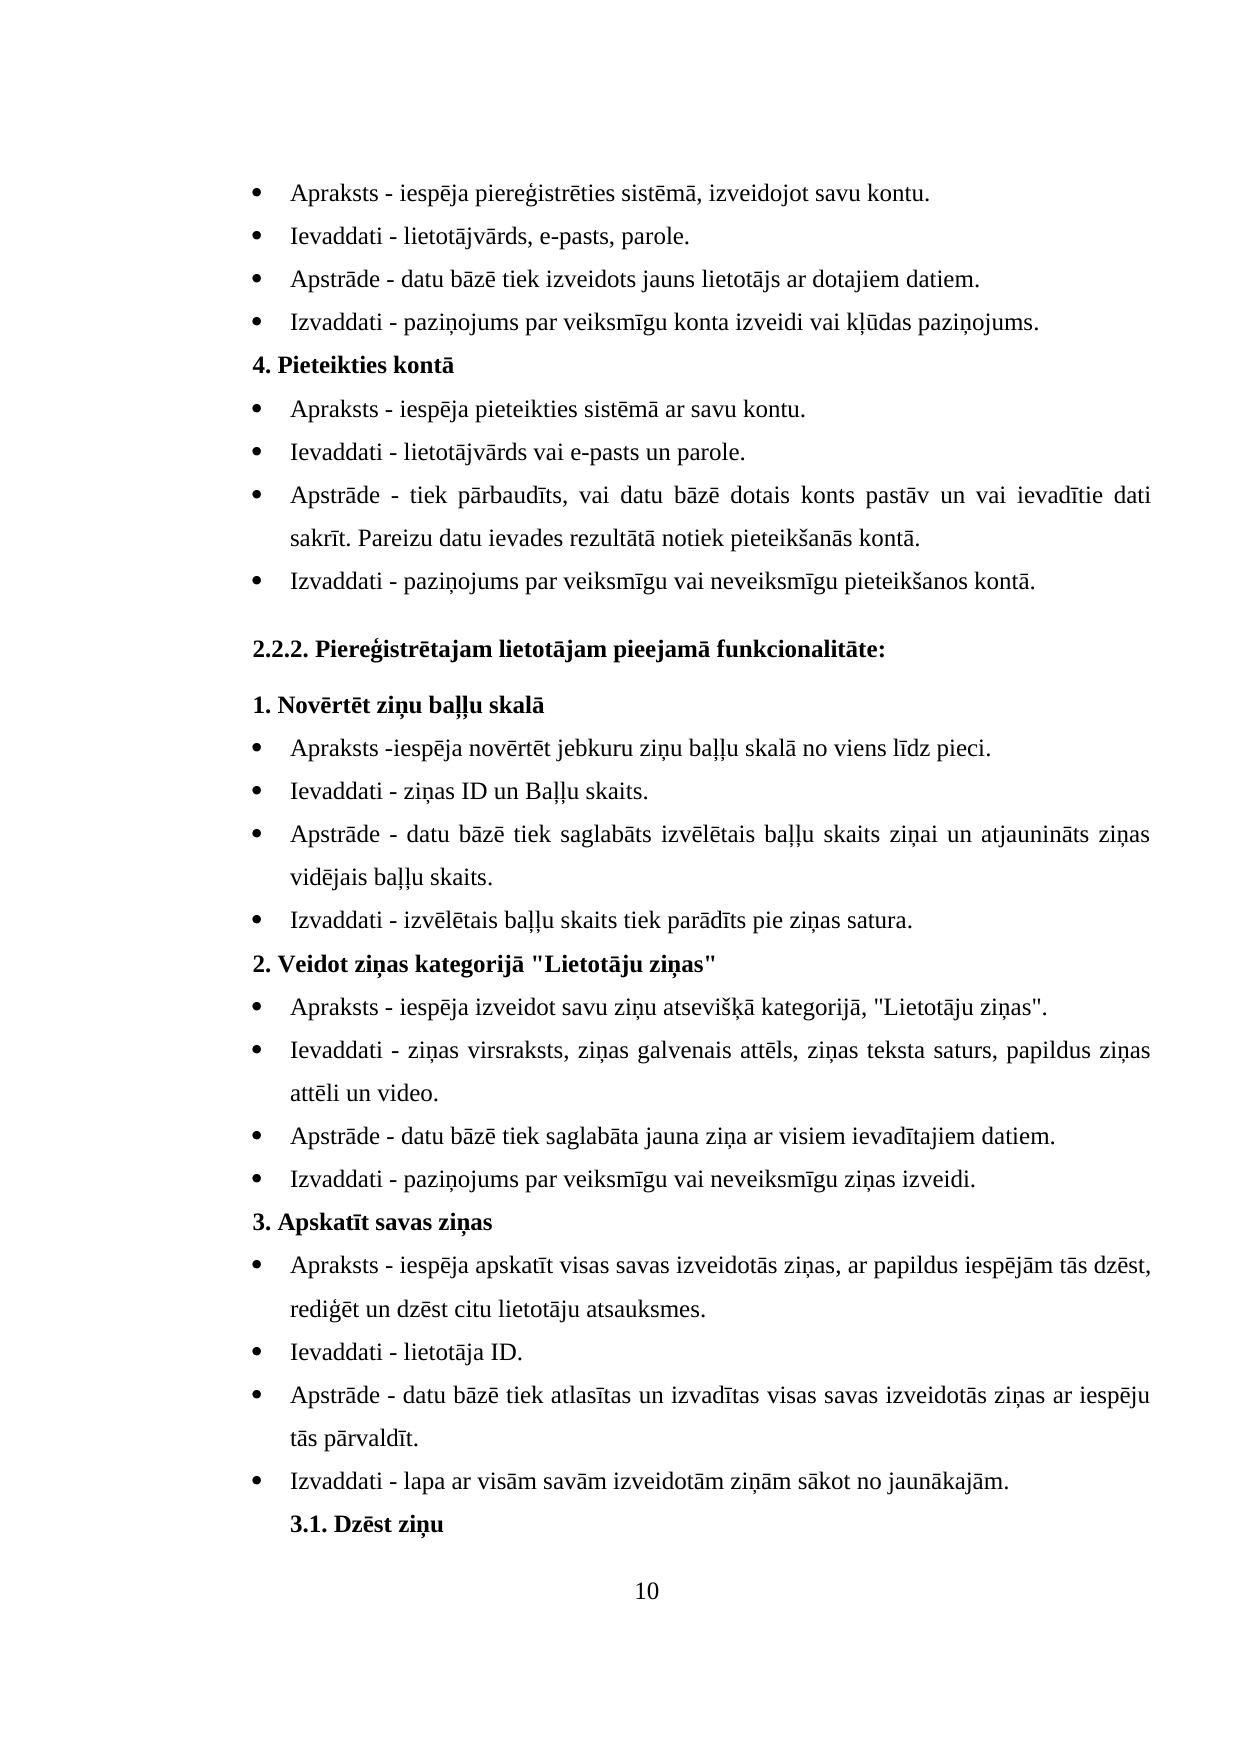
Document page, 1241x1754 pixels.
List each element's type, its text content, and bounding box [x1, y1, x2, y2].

list Apstrāde - datu bāzē tiek atlasītas un izvadītas visas savas izveidotās ziņas ar iespēju tās pārvaldīt. [252, 1380, 1152, 1452]
text 3. Apskatīt savas ziņas [177, 1207, 1152, 1236]
list Ievaddati - ziņas virsraksts, ziņas galvenais attēls, ziņas teksta saturs, papildus ziņas attēli un video. [252, 1035, 1152, 1107]
list Ievaddati - lietotājvārds, e-pasts, parole. [252, 221, 1152, 250]
list Izvaddati - lapa ar visām savām izveidotām ziņām sākot no jaunākajām. [252, 1466, 1152, 1495]
list Apstrāde - datu bāzē tiek saglabāts izvēlētais baļļu skaits ziņai un atjaunināts ziņas vidējais baļļu skaits. [252, 819, 1152, 891]
list Izvaddati - izvēlētais baļļu skaits tiek parādīts pie ziņas satura. [252, 906, 1152, 934]
list Ievaddati - ziņas ID un Baļļu skaits. [252, 776, 1152, 805]
list Izvaddati - paziņojums par veiksmīgu vai neveiksmīgu ziņas izveidi. [252, 1164, 1152, 1193]
list Ievaddati - lietotāja ID. [252, 1337, 1152, 1366]
text 4. Pieteikties kontā [177, 351, 1152, 379]
list Apstrāde - datu bāzē tiek saglabāta jauna ziņa ar visiem ievadītajiem datiem. [252, 1121, 1152, 1150]
list Ievaddati - lietotājvārds vai e-pasts un parole. [252, 437, 1152, 466]
list Apraksts -iespēja novērtēt jebkuru ziņu baļļu skalā no viens līdz pieci. [252, 733, 1152, 762]
text 3.1. Dzēst ziņu [177, 1509, 1152, 1538]
list Apraksts - iespēja izveidot savu ziņu atsevišķā kategorijā, "Lietotāju ziņas". [252, 992, 1152, 1021]
subtitle 2.2.2. Piereģistrētajam lietotājam pieejamā funkcionalitāte: [252, 634, 1152, 663]
list Apraksts - iespēja apskatīt visas savas izveidotās ziņas, ar papildus iespējām tās dzēst, rediģēt un dzēst citu lietotāju atsauksmes. [252, 1251, 1152, 1322]
list Apstrāde - tiek pārbaudīts, vai datu bāzē dotais konts pastāv un vai ievadītie dati sakrīt. Pareizu datu ievades rezultātā notiek pieteikšanās kontā. [252, 480, 1152, 552]
text 2. Veidot ziņas kategorijā "Lietotāju ziņas" [177, 949, 1152, 977]
list Izvaddati - paziņojums par veiksmīgu konta izveidi vai kļūdas paziņojums. [252, 307, 1152, 336]
list Izvaddati - paziņojums par veiksmīgu vai neveiksmīgu pieteikšanos kontā. [252, 566, 1152, 595]
list Apstrāde - datu bāzē tiek izveidots jauns lietotājs ar dotajiem datiem. [252, 264, 1152, 293]
text 1. Novērtēt ziņu baļļu skalā [177, 690, 1152, 719]
list Apraksts - iespēja piereģistrēties sistēmā, izveidojot savu kontu. [252, 178, 1152, 207]
list Apraksts - iespēja pieteikties sistēmā ar savu kontu. [252, 394, 1152, 422]
